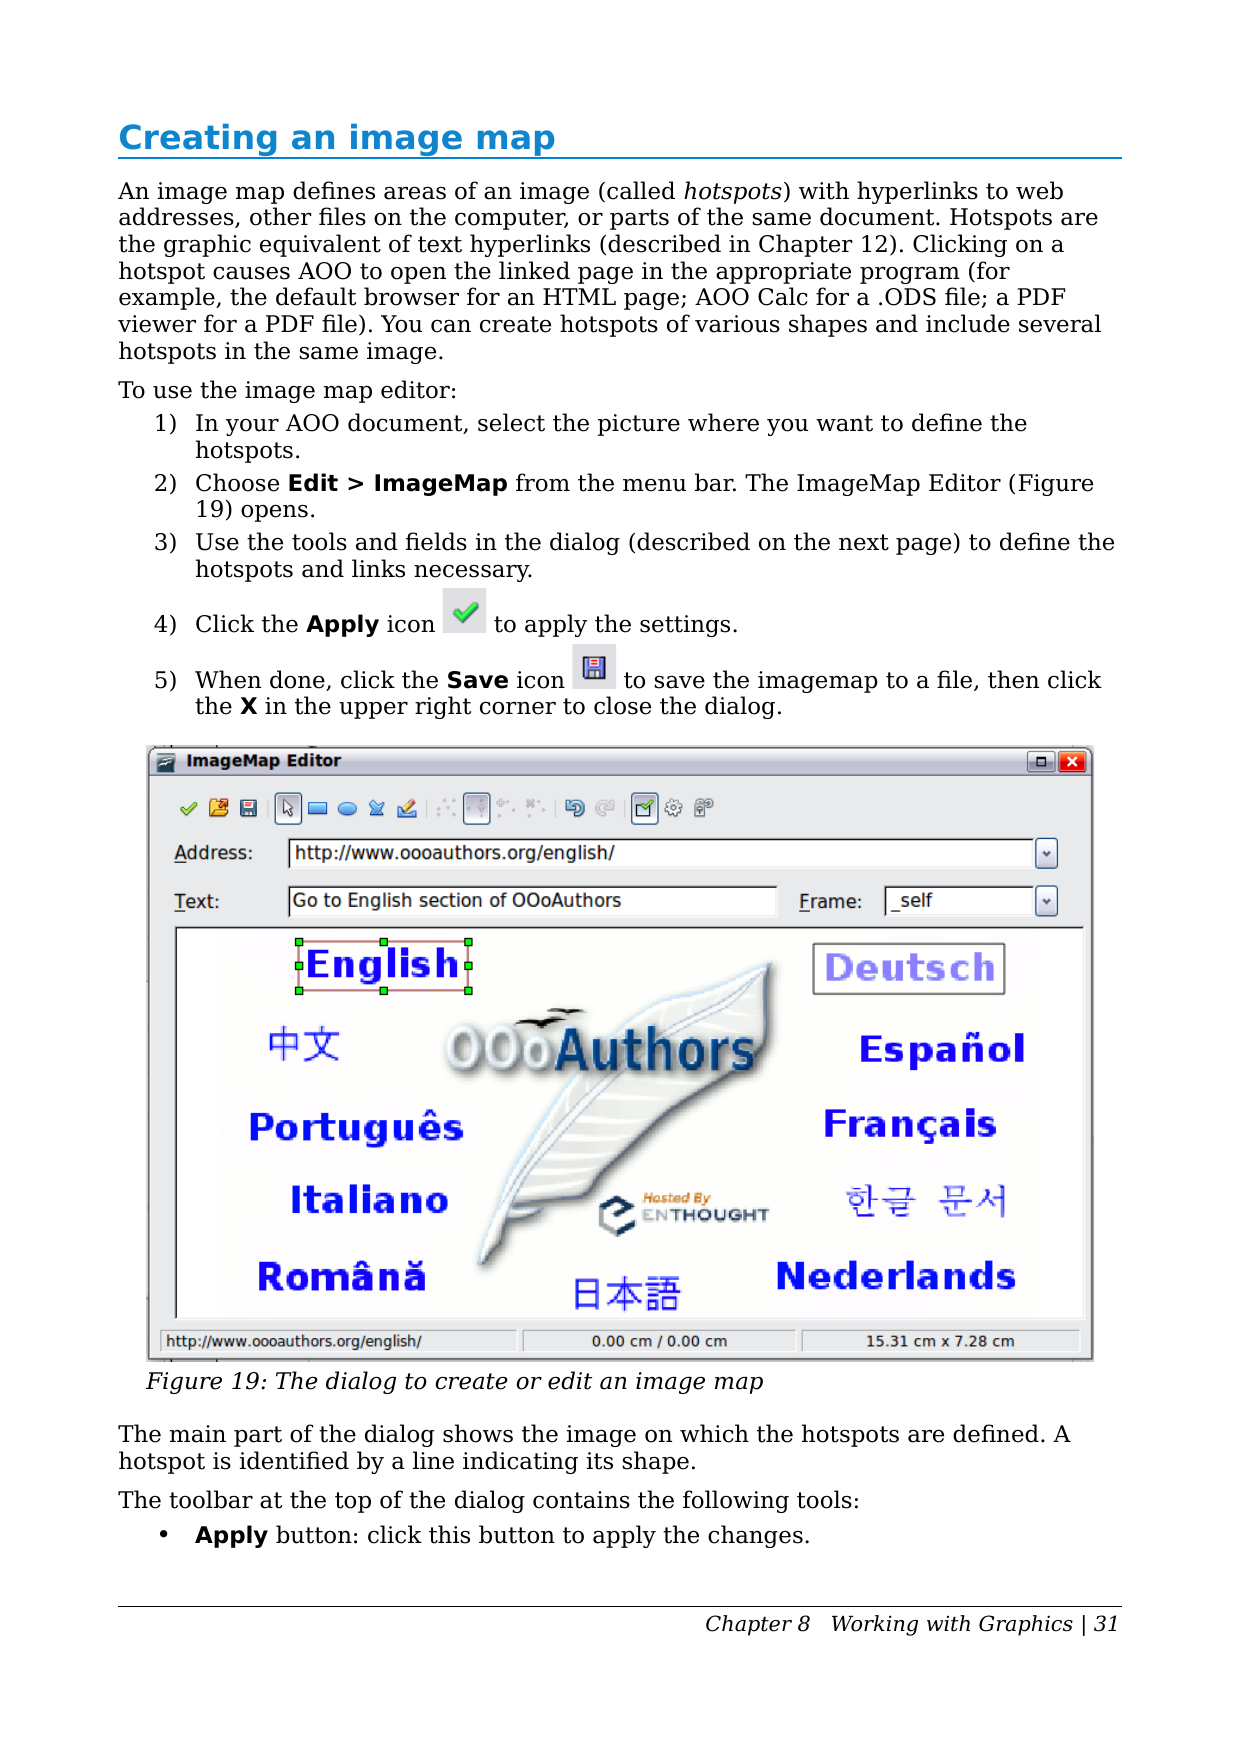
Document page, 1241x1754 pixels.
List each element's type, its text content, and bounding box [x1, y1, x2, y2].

list Click the Apply icon to apply the settings. [177, 589, 1122, 638]
picture [442, 588, 487, 633]
picture [146, 745, 1095, 1362]
text The main part of the dialog shows the image on which the hotspots are defined. A hotspot is identified by a line indicating its shape. [118, 1421, 1122, 1475]
picture [572, 644, 617, 689]
list To use the image map editor: [118, 377, 1122, 404]
list Use the tools and fields in the dialog (described on the next page) to define the hotspots and links necessary. [177, 529, 1122, 583]
list Choose Edit > ImageMap from the menu bar. The ImageMap Editor (Figure 19) opens. [177, 470, 1122, 523]
list When done, click the Save icon to save the imagemap to a file, then click the X in the upper right corner to close the dialog. [177, 644, 1122, 720]
subtitle Creating an image map [118, 118, 1122, 157]
text An image map defines areas of an image (called hotspots) with hyperlinks to web addresses, other files on the computer, or parts of the same document. Hotspots are the graphic equivalent of text hyperlinks (described in Chapter 12). Clicking on a hotspot causes AOO to open the linked page in the appropriate program (for example, the default browser for an HTML page; AOO Calc for a .ODS file; a PDF viewer for a PDF file). You can create hotspots of various shapes and include several hotspots in the same image. [118, 178, 1122, 364]
list Apply button: click this button to apply the changes. [156, 1520, 1122, 1549]
list In your AOO document, select the picture where you want to define the hotspots. [177, 410, 1122, 463]
text Figure 19: The dialog to create or edit an image map [146, 1368, 1094, 1395]
list The toolbar at the top of the dialog contains the following tools: [118, 1487, 1122, 1514]
